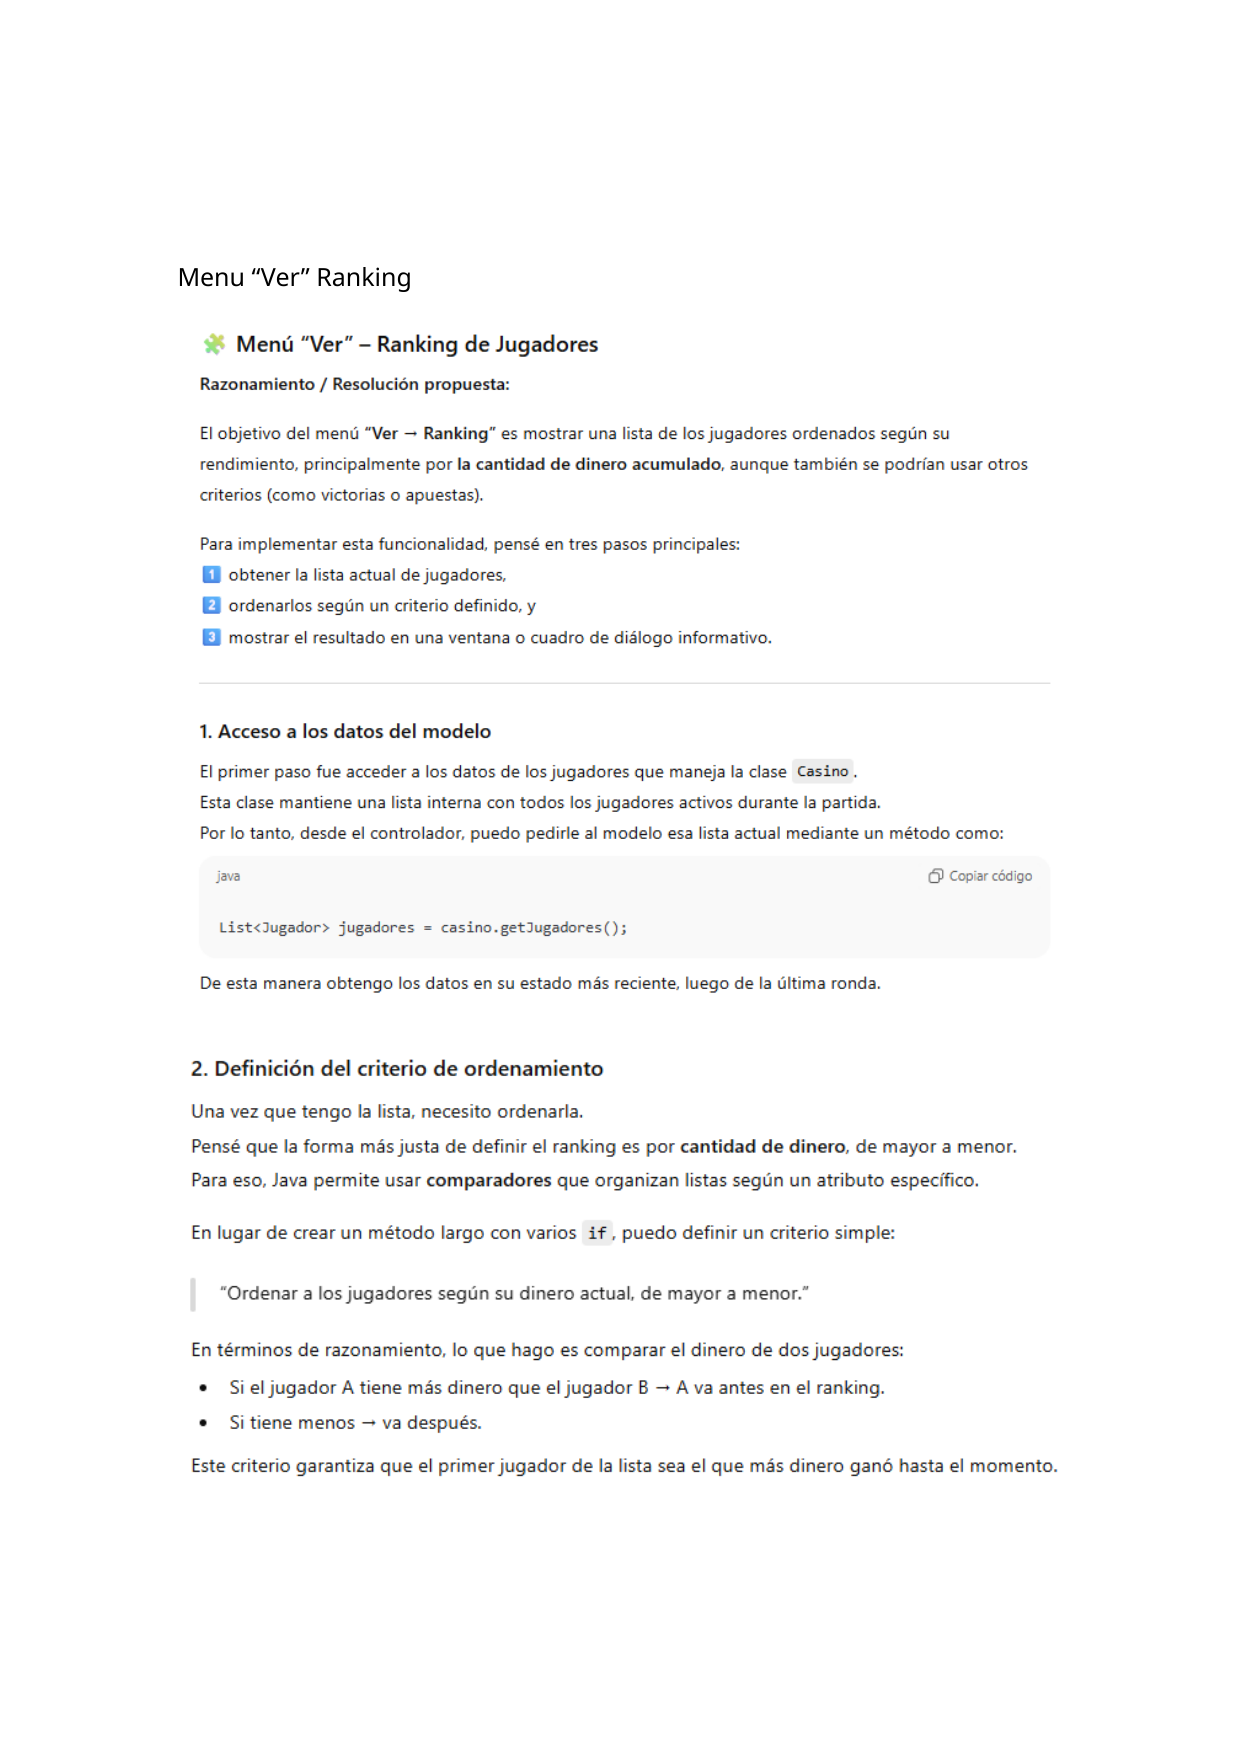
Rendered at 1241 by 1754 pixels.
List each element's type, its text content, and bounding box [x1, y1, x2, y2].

text Menu “Ver” Ranking [177, 259, 1063, 293]
